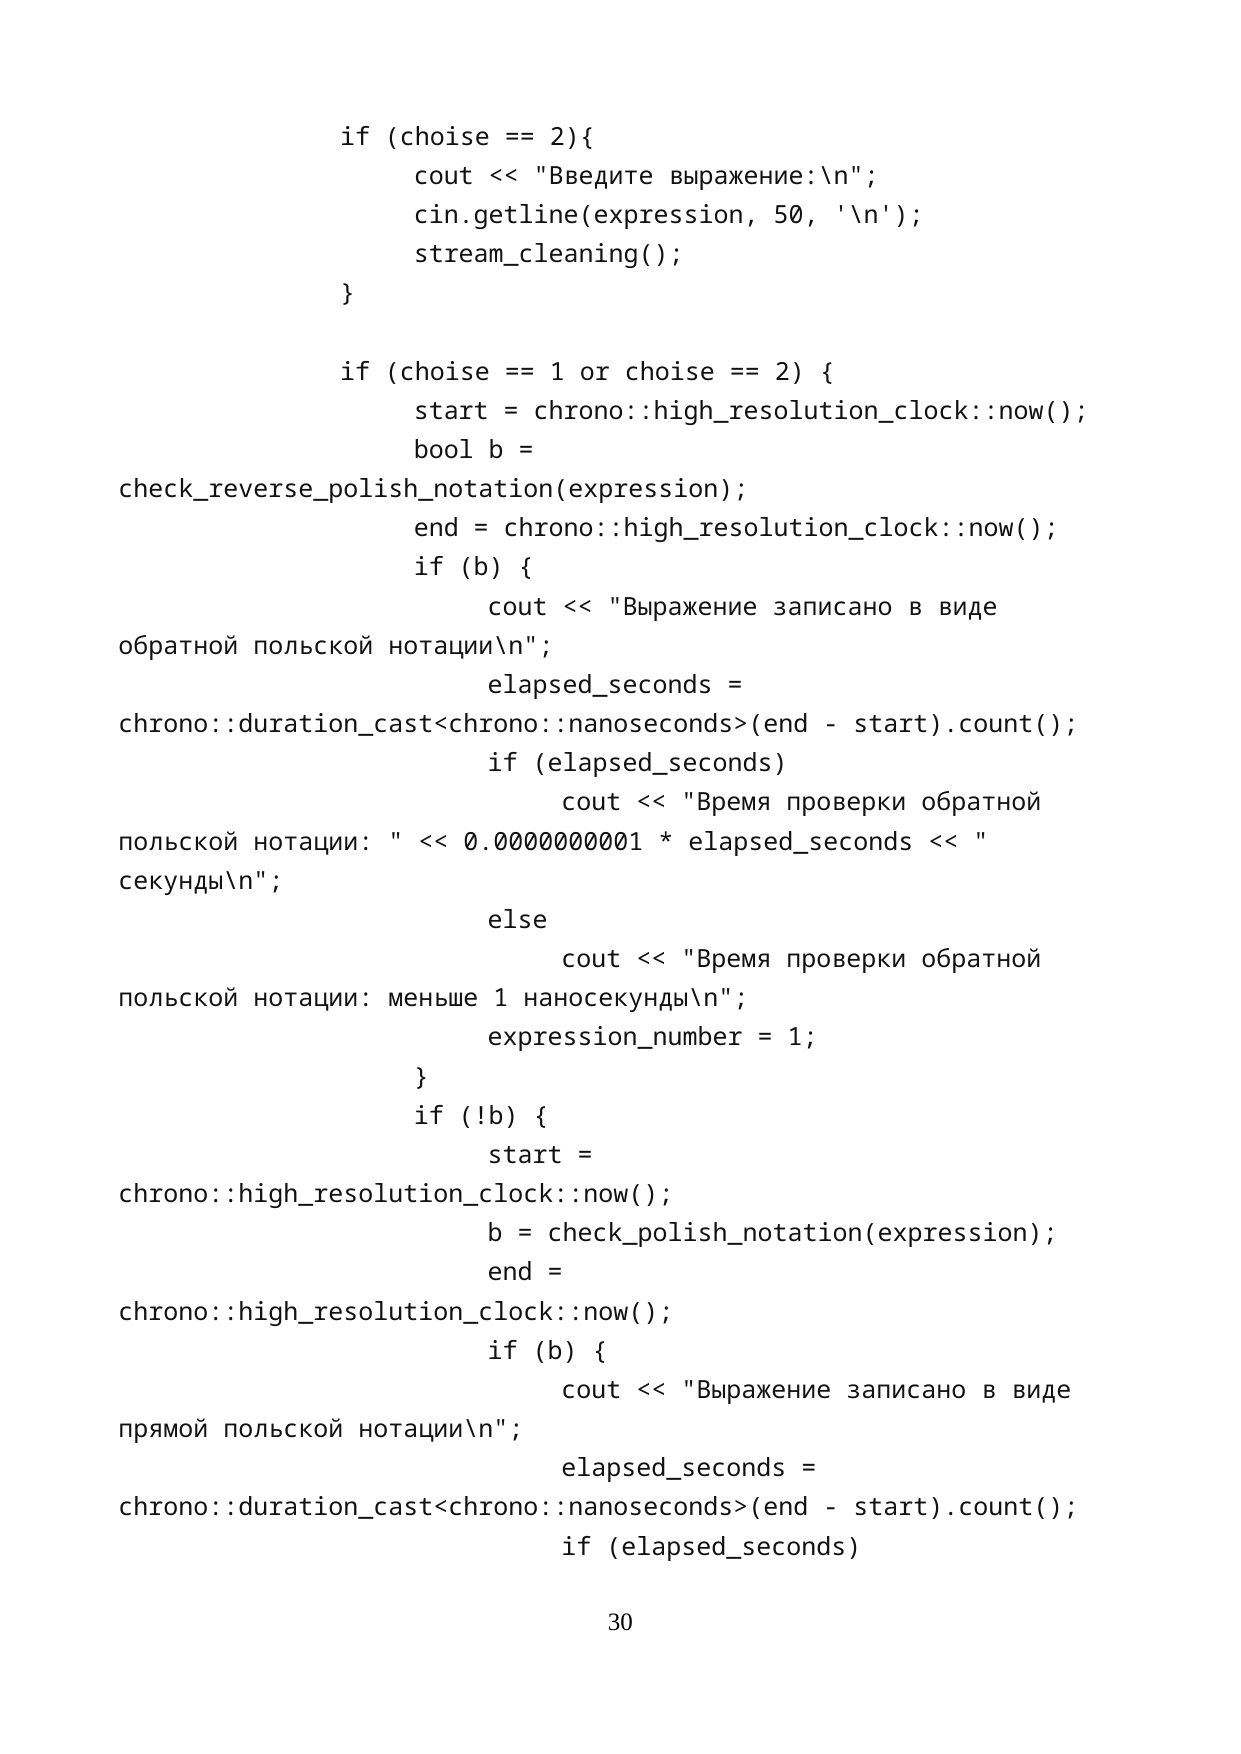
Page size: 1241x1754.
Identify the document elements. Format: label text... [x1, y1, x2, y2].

text cout << "Время проверки обратной польской нотации: меньше 1 наносекунды\n"; [118, 941, 1122, 1014]
text if (b) { [118, 549, 1122, 583]
text } [118, 1058, 1122, 1092]
text cout << "Выражение записано в виде обратной польской нотации\n"; [118, 588, 1122, 661]
text expression_number = 1; [118, 1019, 1122, 1053]
text } [118, 275, 1122, 309]
text elapsed_seconds = chrono::duration_cast<chrono::nanoseconds>(end - start).count(); [118, 1450, 1122, 1523]
text if (elapsed_seconds) [118, 745, 1122, 779]
text if (choise == 1 or choise == 2) { [118, 353, 1122, 387]
text cout << "Выражение записано в виде прямой польской нотации\n"; [118, 1371, 1122, 1445]
text cin.getline(expression, 50, '\n'); [118, 196, 1122, 231]
text start = chrono::high_resolution_clock::now(); [118, 1136, 1122, 1210]
text if (choise == 2){ [118, 118, 1122, 152]
text else [118, 901, 1122, 936]
text if (elapsed_seconds) [118, 1528, 1122, 1562]
text bool b = check_reverse_polish_notation(expression); [118, 431, 1122, 505]
text elapsed_seconds = chrono::duration_cast<chrono::nanoseconds>(end - start).count(); [118, 666, 1122, 740]
text if (!b) { [118, 1097, 1122, 1131]
text if (b) { [118, 1332, 1122, 1366]
text cout << "Введите выражение:\n"; [118, 157, 1122, 191]
text end = chrono::high_resolution_clock::now(); [118, 1254, 1122, 1327]
text end = chrono::high_resolution_clock::now(); [118, 510, 1122, 544]
text start = chrono::high_resolution_clock::now(); [118, 392, 1122, 426]
text cout << "Время проверки обратной польской нотации: " << 0.0000000001 * elapsed_seconds << " секунды\n"; [118, 784, 1122, 896]
text stream_cleaning(); [118, 236, 1122, 270]
text b = check_polish_notation(expression); [118, 1215, 1122, 1249]
